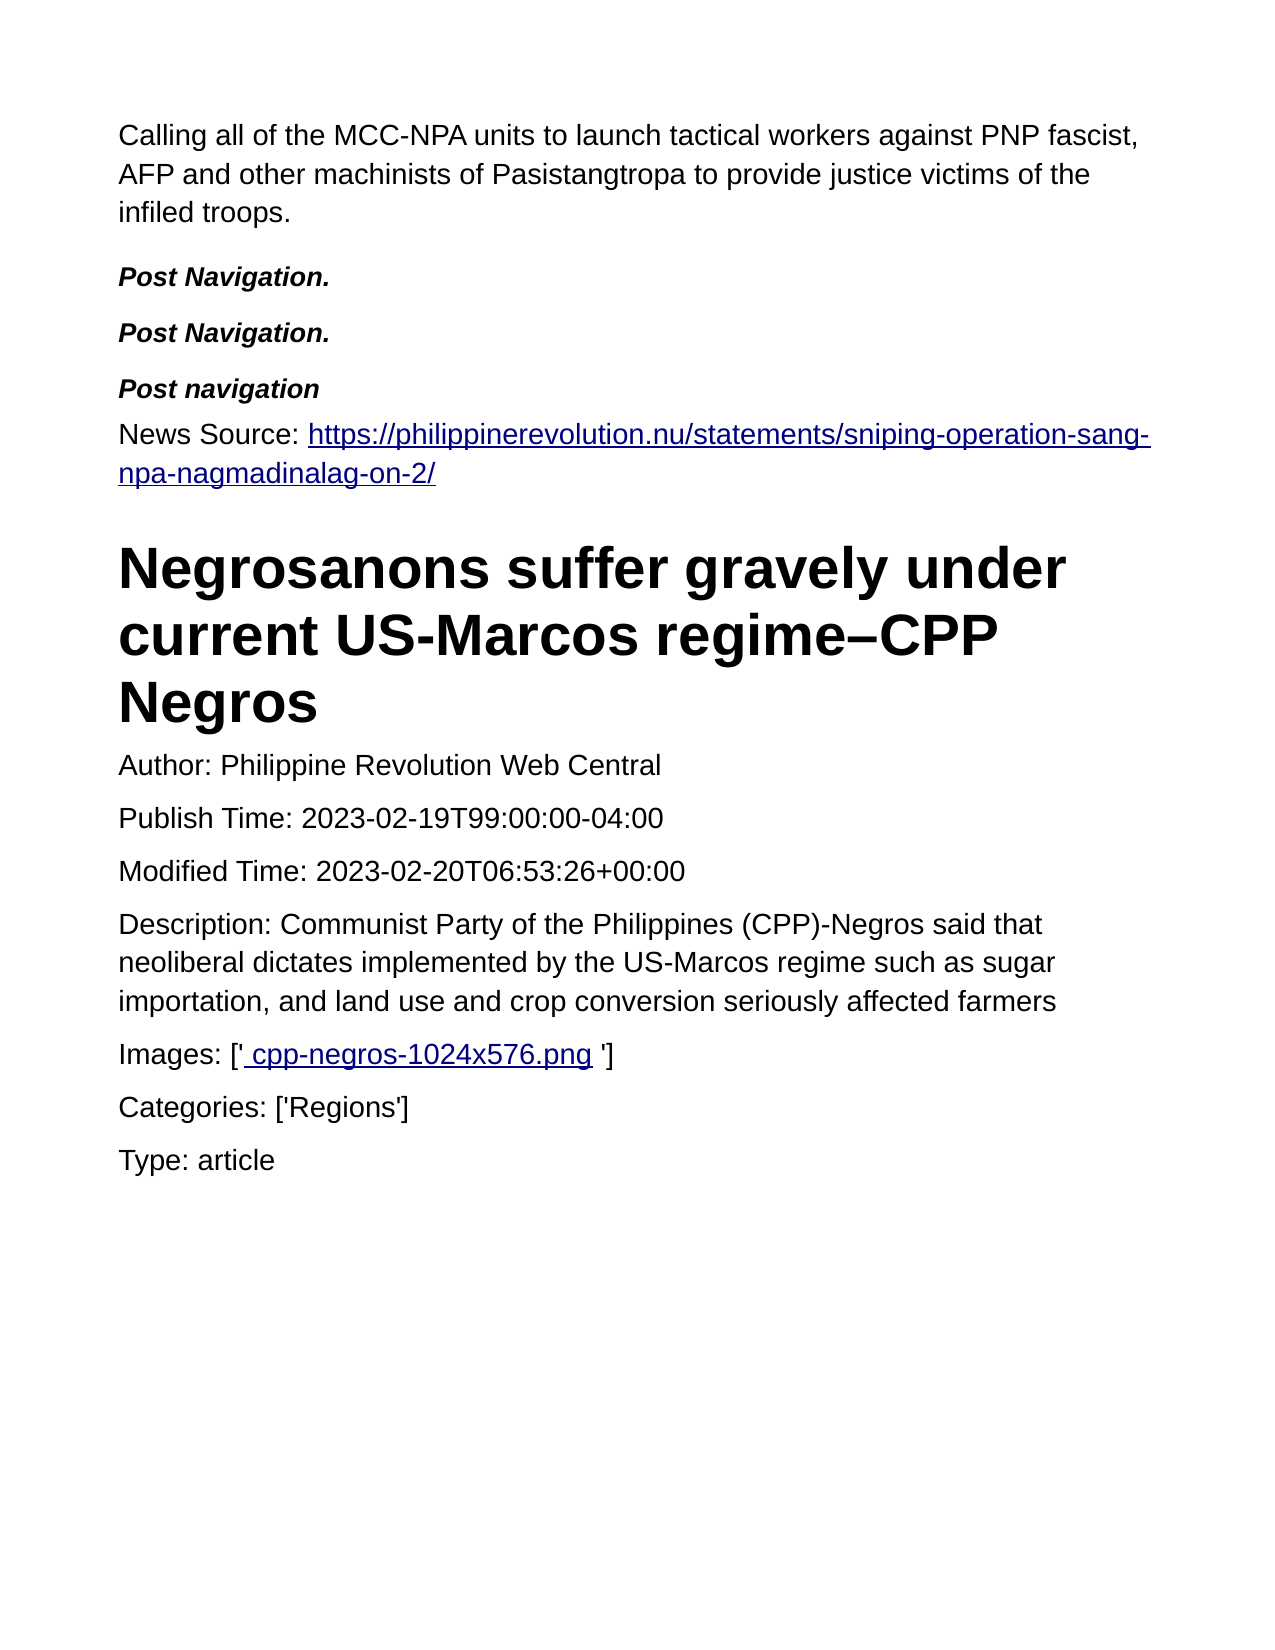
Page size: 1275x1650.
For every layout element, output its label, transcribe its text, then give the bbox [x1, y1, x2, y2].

text Categories: ['Regions'] [118, 1090, 1157, 1124]
text Images: [' cpp-negros-1024x576.png '] [118, 1037, 1157, 1071]
text News Source: https://philippinerevolution.nu/statements/sniping-operation-sang-npa-nagmadinalag-on-2/ [118, 417, 1157, 489]
subtitle Post Navigation. [118, 317, 1157, 348]
subtitle Post Navigation. [118, 261, 1157, 292]
text Type: article [118, 1143, 1157, 1177]
text Publish Time: 2023-02-19T99:00:00-04:00 [118, 801, 1157, 834]
text Author: Philippine Revolution Web Central [118, 747, 1157, 781]
text Description: Communist Party of the Philippines (CPP)-Negros said that neoliberal dictates implemented by the US-Marcos regime such as sugar importation, and land use and crop conversion seriously affected farmers [118, 907, 1157, 1017]
subtitle Post navigation [118, 373, 1157, 404]
text Modified Time: 2023-02-20T06:53:26+00:00 [118, 854, 1157, 887]
text Calling all of the MCC-NPA units to launch tactical workers against PNP fascist, AFP and other machinists of Pasistangtropa to provide justice victims of the infiled troops. [118, 118, 1157, 229]
subtitle Negrosanons suffer gravely under current US-Marcos regime–CPP Negros [118, 534, 1157, 735]
